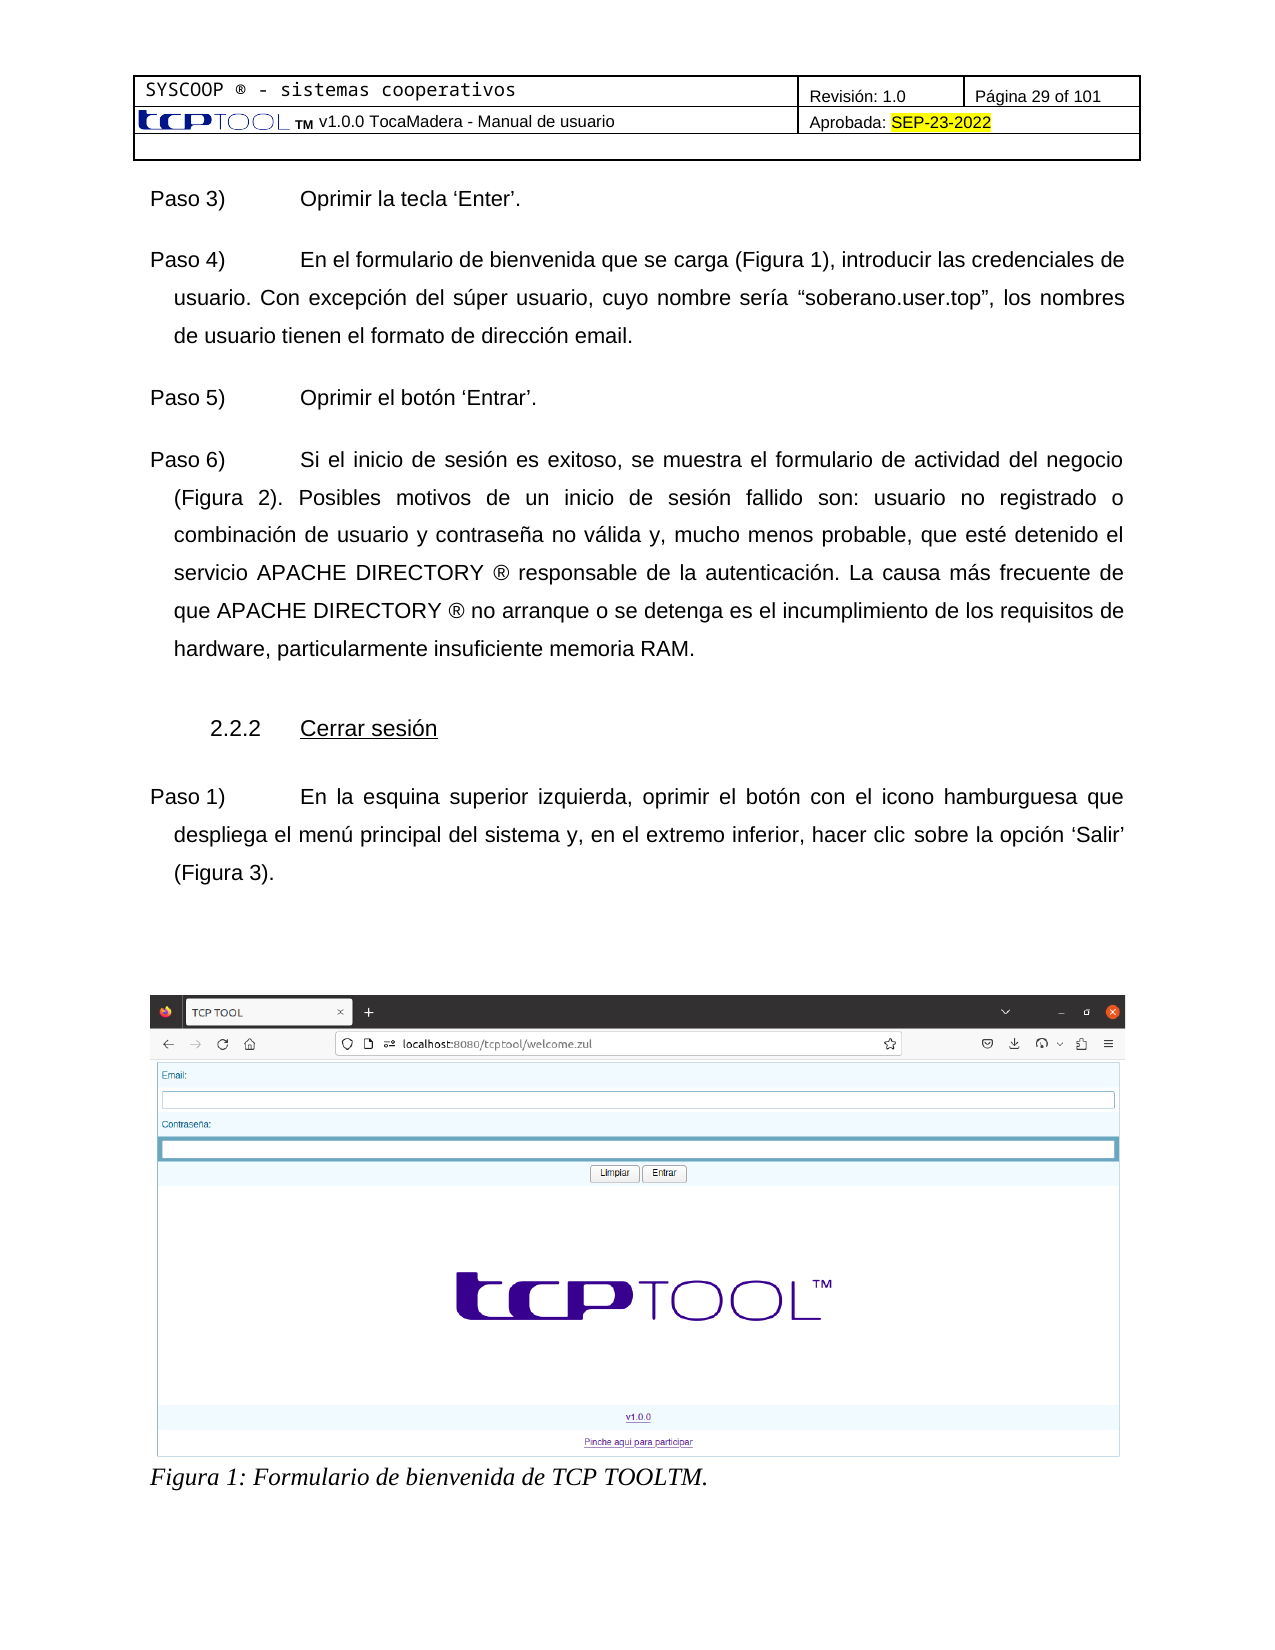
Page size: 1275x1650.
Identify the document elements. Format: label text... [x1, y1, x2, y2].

list En el formulario de bienvenida que se carga (Figura 1), introducir las credenciales de usuario. Con excepción del súper usuario, cuyo nombre sería “soberano.user.top”, los nombres de usuario tienen el formato de dirección email. [150, 247, 1125, 348]
list Oprimir la tecla ‘Enter’. [150, 186, 1125, 211]
picture [150, 995, 1125, 1463]
subtitle Cerrar sesión [210, 715, 1125, 742]
picture [138, 110, 290, 130]
text Figura 1: Formulario de bienvenida de TCP TOOLTM. [150, 1463, 1125, 1491]
list Si el inicio de sesión es exitoso, se muestra el formulario de actividad del negocio (Figura 2). Posibles motivos de un inicio de sesión fallido son: usuario no registrado o combinación de usuario y contraseña no válida y, mucho menos probable, que esté detenido el servicio APACHE DIRECTORY ® responsable de la autenticación. La causa más frecuente de que APACHE DIRECTORY ® no arranque o se detenga es el incumplimiento de los requisitos de hardware, particularmente insuficiente memoria RAM. [150, 447, 1125, 661]
list En la esquina superior izquierda, oprimir el botón con el icono hamburguesa que despliega el menú principal del sistema y, en el extremo inferior, hacer clic sobre la opción ‘Salir’ (Figura 3). [150, 784, 1125, 884]
list Oprimir el botón ‘Entrar’. [150, 385, 1125, 410]
